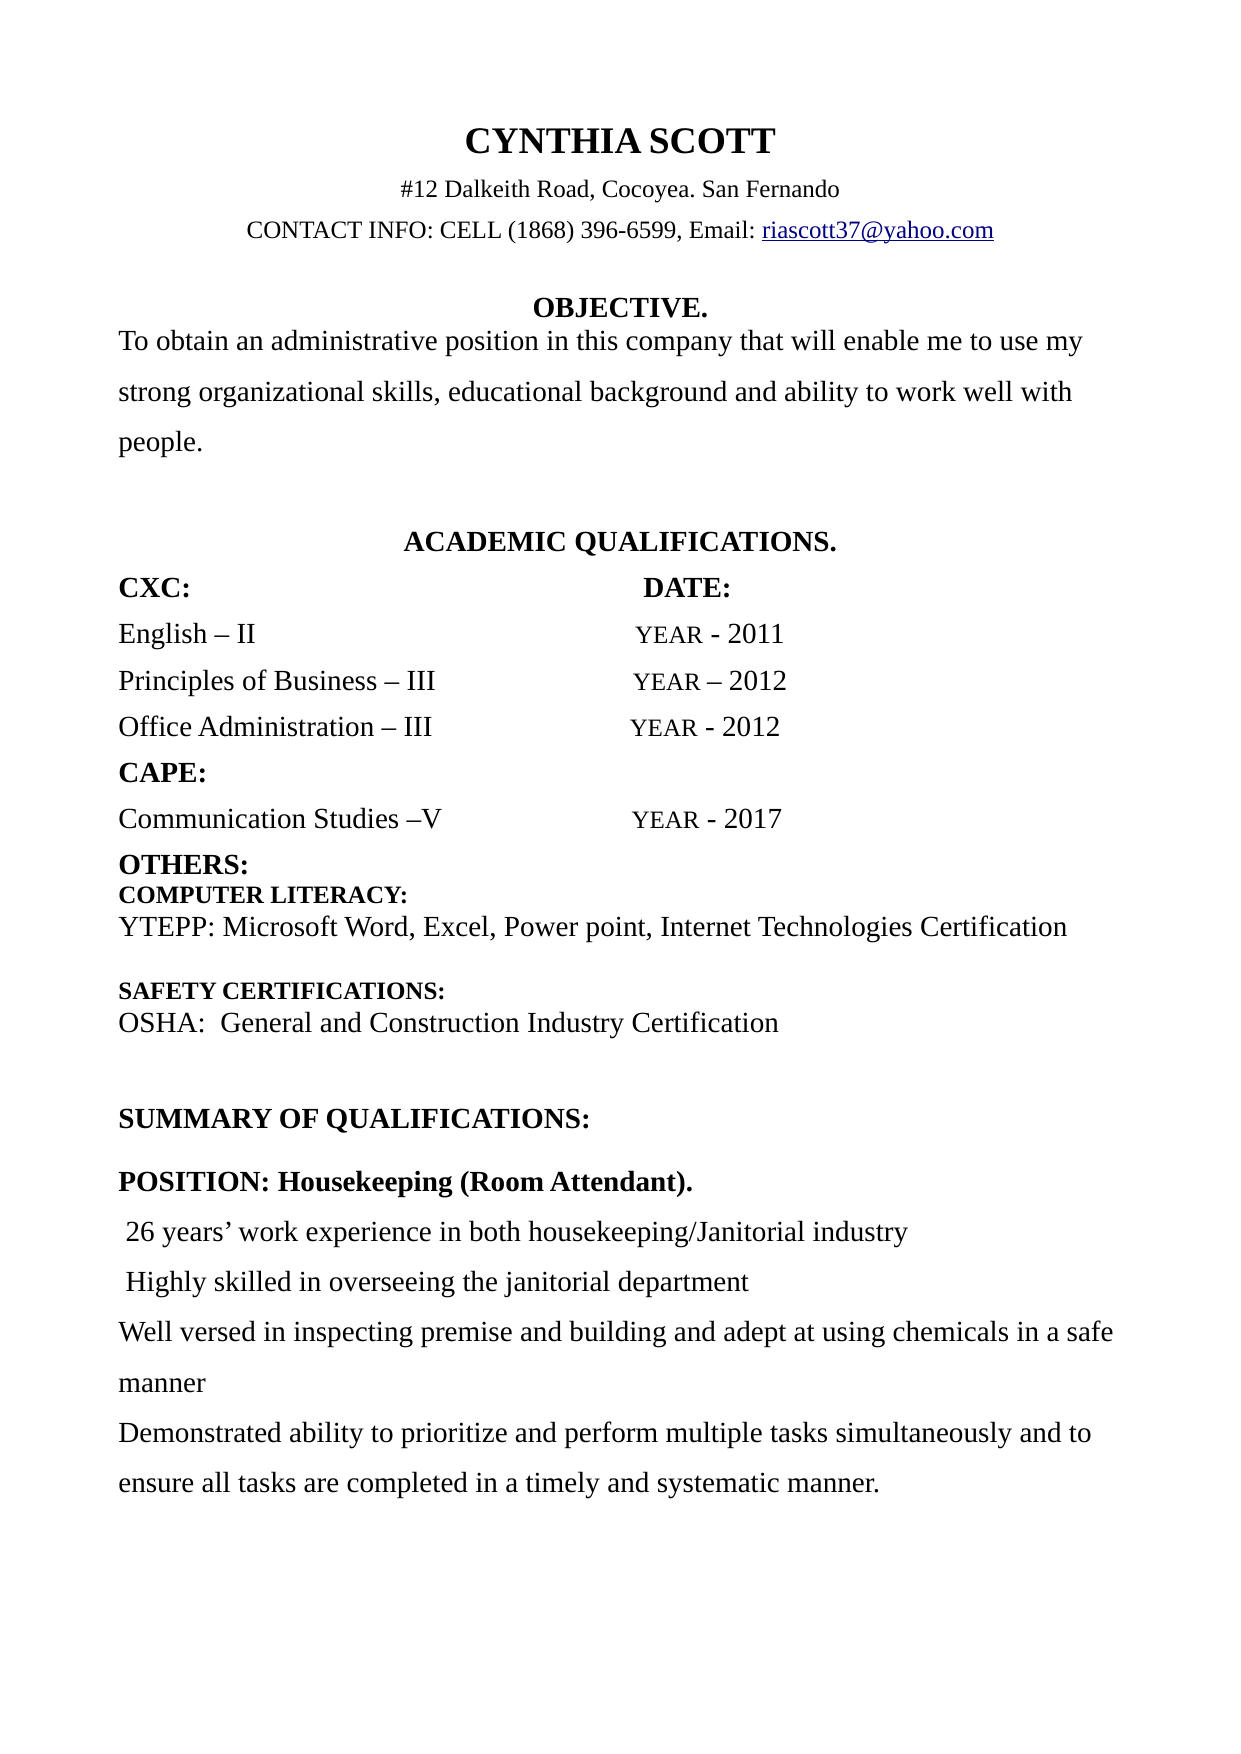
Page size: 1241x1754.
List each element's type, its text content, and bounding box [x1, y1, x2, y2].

text ACADEMIC QUALIFICATIONS. [118, 524, 1122, 558]
text OSHA: General and Construction Industry Certification [118, 1005, 1122, 1038]
text SUMMARY OF QUALIFICATIONS: [118, 1101, 1122, 1134]
text COMPUTER LITERACY: [118, 880, 1122, 909]
text SAFETY CERTIFICATIONS: [118, 976, 1122, 1005]
text YTEPP: Microsoft Word, Excel, Power point, Internet Technologies Certification [118, 909, 1122, 943]
text OBJECTIVE. [118, 290, 1122, 323]
text POSITION: Housekeeping (Room Attendant). 26 years’ work experience in both housekeeping/Janitorial industry Highly skilled in overseeing the janitorial department Well versed in inspecting premise and building and adept at using chemicals in a safe manner Demonstrated ability to prioritize and perform multiple tasks simultaneously and to ensure all tasks are completed in a timely and systematic manner. [118, 1164, 1122, 1499]
text OTHERS: [118, 847, 1122, 880]
text #12 Dalkeith Road, Cocoyea. San Fernando [118, 174, 1122, 202]
text CXC: DATE: [118, 571, 1122, 604]
text CYNTHIA SCOTT [118, 118, 1122, 161]
text To obtain an administrative position in this company that will enable me to use my strong organizational skills, educational background and ability to work well with people. [118, 323, 1122, 457]
text English – II YEAR - 2011 [118, 617, 1122, 650]
text CONTACT INFO: CELL (1868) 396-6599, Email: riascott37@yahoo.com [118, 215, 1122, 244]
text Office Administration – III YEAR - 2012 [118, 709, 1122, 742]
text Principles of Business – III YEAR – 2012 [118, 663, 1122, 696]
text Communication Studies –V YEAR - 2017 [118, 801, 1122, 834]
text CAPE: [118, 755, 1122, 788]
